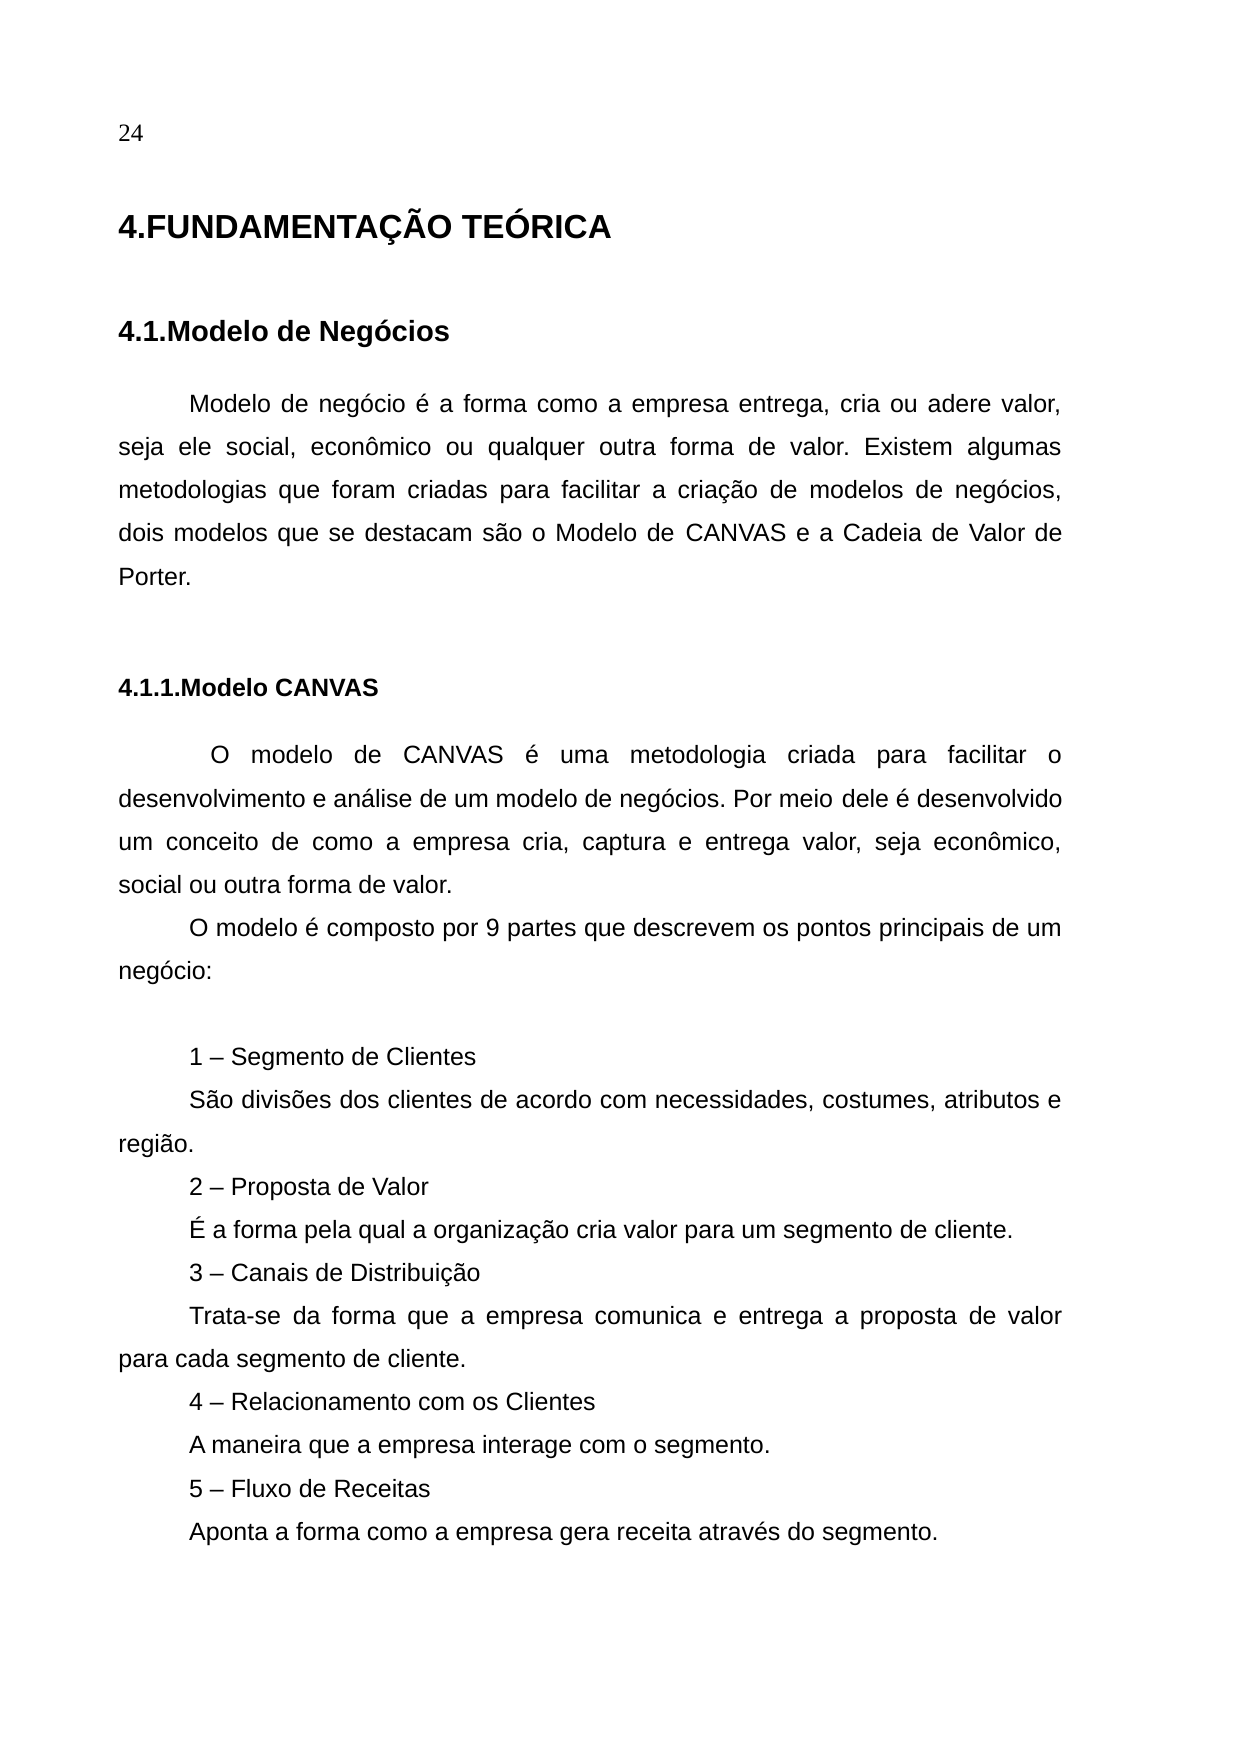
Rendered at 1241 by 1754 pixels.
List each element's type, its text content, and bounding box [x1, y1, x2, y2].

text É a forma pela qual a organização cria valor para um segmento de cliente. [118, 1215, 1063, 1243]
text Modelo de negócio é a forma como a empresa entrega, cria ou adere valor, seja ele social, econômico ou qualquer outra forma de valor. Existem algumas metodologias que foram criadas para facilitar a criação de modelos de negócios, dois modelos que se destacam são o Modelo de CANVAS e a Cadeia de Valor de Porter. [118, 389, 1063, 590]
text O modelo de CANVAS é uma metodologia criada para facilitar o desenvolvimento e análise de um modelo de negócios. Por meio dele é desenvolvido um conceito de como a empresa cria, captura e entrega valor, seja econômico, social ou outra forma de valor. [118, 740, 1063, 898]
text 1 – Segmento de Clientes [118, 1042, 1063, 1071]
subtitle 4.1.1.Modelo CANVAS [118, 672, 1063, 701]
text 4 – Relacionamento com os Clientes [118, 1387, 1063, 1416]
subtitle 4.1.Modelo de Negócios [118, 314, 1063, 347]
subtitle 4.Fundamentação teórica [118, 207, 1063, 245]
text 2 – Proposta de Valor [118, 1172, 1063, 1200]
text Aponta a forma como a empresa gera receita através do segmento. [118, 1517, 1063, 1545]
text 5 – Fluxo de Receitas [118, 1473, 1063, 1502]
text Trata-se da forma que a empresa comunica e entrega a proposta de valor para cada segmento de cliente. [118, 1301, 1063, 1373]
text São divisões dos clientes de acordo com necessidades, costumes, atributos e região. [118, 1085, 1063, 1157]
text 3 – Canais de Distribuição [118, 1258, 1063, 1287]
text A maneira que a empresa interage com o segmento. [118, 1430, 1063, 1459]
text O modelo é composto por 9 partes que descrevem os pontos principais de um negócio: [118, 913, 1063, 985]
